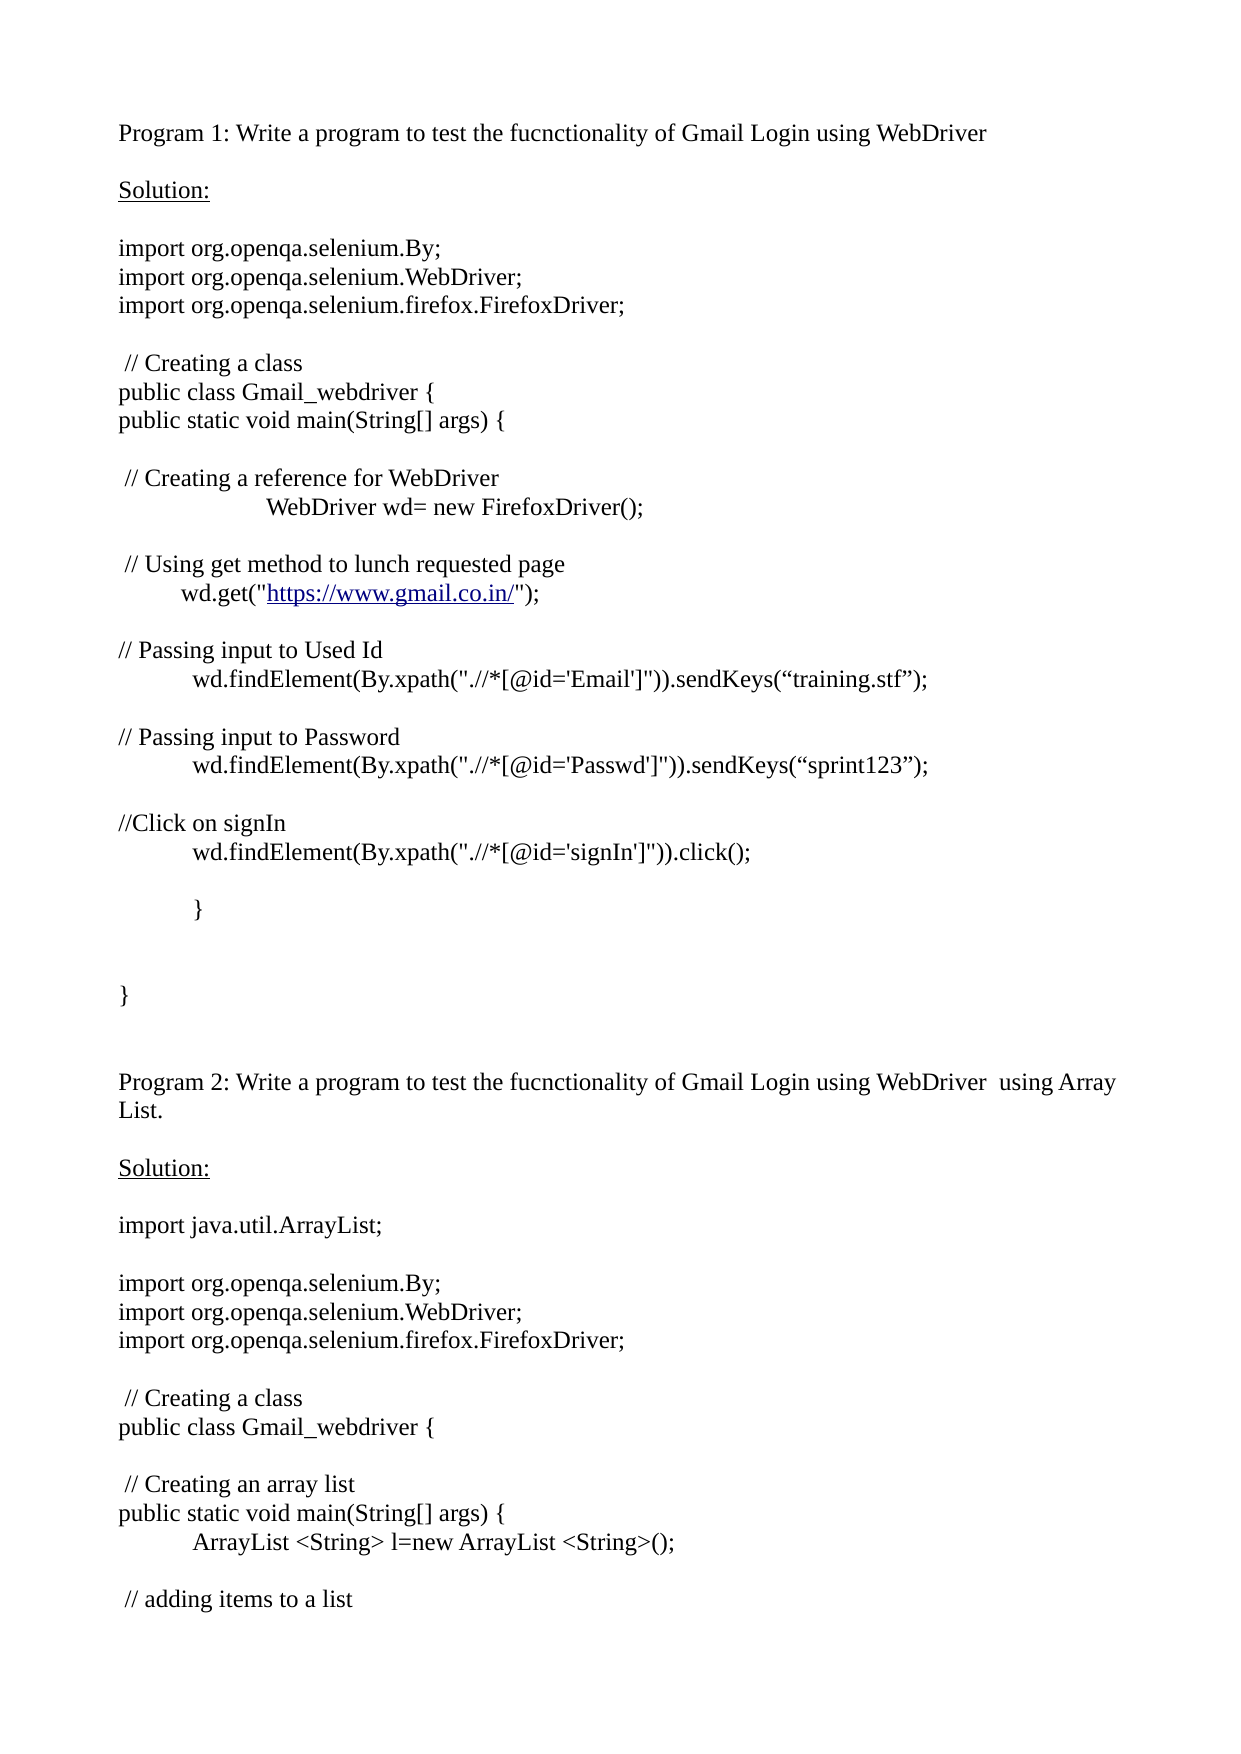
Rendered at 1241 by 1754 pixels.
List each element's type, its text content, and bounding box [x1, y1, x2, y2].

text //Click on signIn [118, 808, 1122, 837]
text // Passing input to Password [118, 722, 1122, 751]
text import org.openqa.selenium.WebDriver; [118, 262, 1122, 291]
text import org.openqa.selenium.firefox.FirefoxDriver; [118, 291, 1122, 319]
text // Passing input to Used Id [118, 636, 1122, 664]
text // Creating a reference for WebDriver [118, 463, 1122, 492]
text Program 2: Write a program to test the fucnctionality of Gmail Login using WebDriver using Array List. [118, 1067, 1122, 1124]
text // adding items to a list [118, 1584, 1122, 1613]
text ArrayList <String> l=new ArrayList <String>(); [118, 1527, 1122, 1556]
text wd.findElement(By.xpath(".//*[@id='signIn']")).click(); [118, 837, 1122, 866]
text Program 1: Write a program to test the fucnctionality of Gmail Login using WebDriver [118, 118, 1122, 147]
text // Using get method to lunch requested page [118, 549, 1122, 578]
text WebDriver wd= new FirefoxDriver(); [118, 492, 1122, 521]
text import org.openqa.selenium.By; [118, 233, 1122, 262]
text wd.findElement(By.xpath(".//*[@id='Email']")).sendKeys(“training.stf”); [118, 664, 1122, 693]
text public class Gmail_webdriver { [118, 1412, 1122, 1441]
text // Creating an array list [118, 1469, 1122, 1498]
text Solution: [118, 176, 1122, 204]
text wd.findElement(By.xpath(".//*[@id='Passwd']")).sendKeys(“sprint123”); [118, 751, 1122, 779]
text // Creating a class [118, 348, 1122, 377]
text Solution: [118, 1153, 1122, 1182]
text import java.util.ArrayList; [118, 1211, 1122, 1239]
text public class Gmail_webdriver { [118, 377, 1122, 406]
text import org.openqa.selenium.firefox.FirefoxDriver; [118, 1326, 1122, 1354]
text } [118, 894, 1122, 923]
text // Creating a class [118, 1383, 1122, 1412]
text wd.get("https://www.gmail.co.in/"); [118, 578, 1122, 607]
text import org.openqa.selenium.WebDriver; [118, 1297, 1122, 1326]
text } [118, 981, 1122, 1009]
text public static void main(String[] args) { [118, 1498, 1122, 1527]
text import org.openqa.selenium.By; [118, 1268, 1122, 1297]
text public static void main(String[] args) { [118, 406, 1122, 434]
